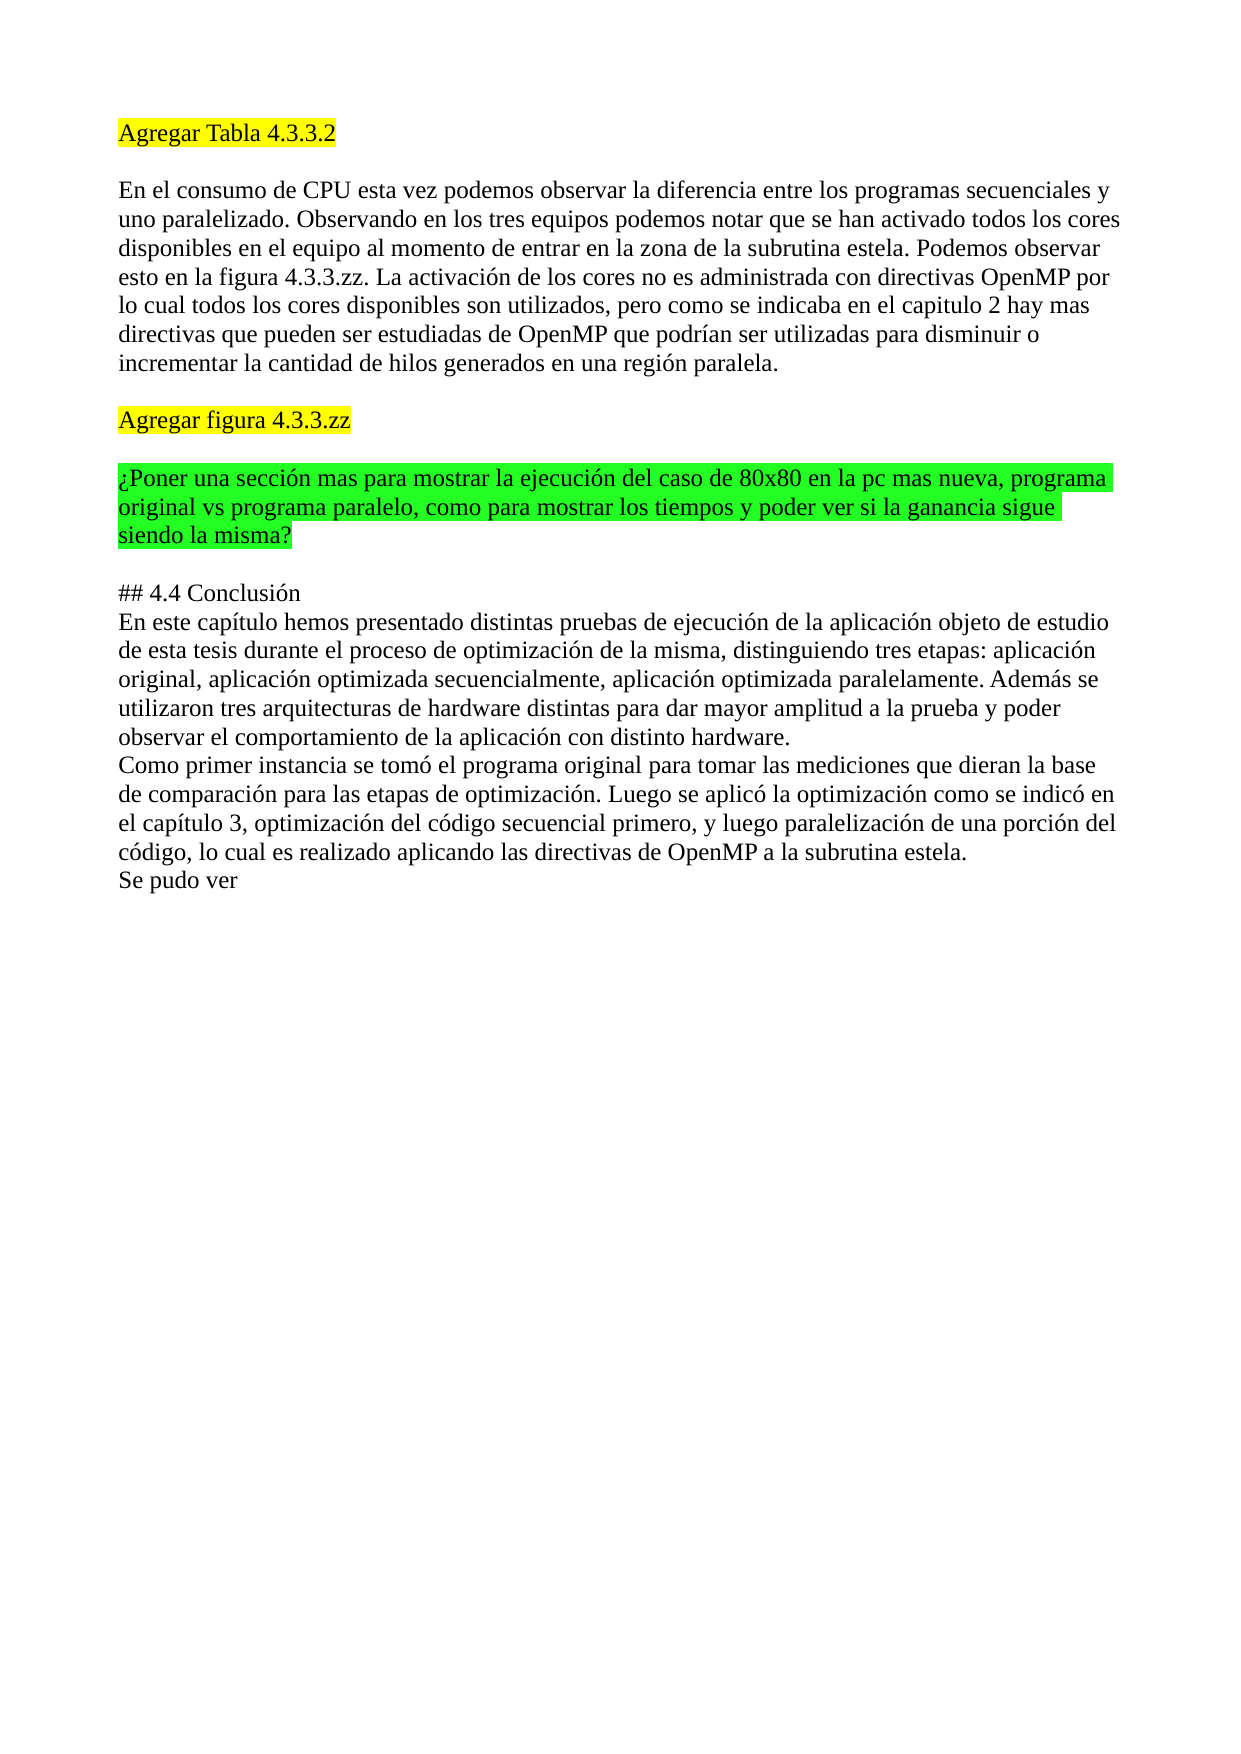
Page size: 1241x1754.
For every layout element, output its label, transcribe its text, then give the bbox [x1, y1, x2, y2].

text Agregar Tabla 4.3.3.2 [118, 118, 1122, 147]
text Se pudo ver [118, 866, 1122, 894]
text En el consumo de CPU esta vez podemos observar la diferencia entre los programas secuenciales y uno paralelizado. Observando en los tres equipos podemos notar que se han activado todos los cores disponibles en el equipo al momento de entrar en la zona de la subrutina estela. Podemos observar esto en la figura 4.3.3.zz. La activación de los cores no es administrada con directivas OpenMP por lo cual todos los cores disponibles son utilizados, pero como se indicaba en el capitulo 2 hay mas directivas que pueden ser estudiadas de OpenMP que podrían ser utilizadas para disminuir o incrementar la cantidad de hilos generados en una región paralela. [118, 176, 1122, 377]
text ¿Poner una sección mas para mostrar la ejecución del caso de 80x80 en la pc mas nueva, programa original vs programa paralelo, como para mostrar los tiempos y poder ver si la ganancia sigue siendo la misma? [118, 463, 1122, 549]
text En este capítulo hemos presentado distintas pruebas de ejecución de la aplicación objeto de estudio de esta tesis durante el proceso de optimización de la misma, distinguiendo tres etapas: aplicación original, aplicación optimizada secuencialmente, aplicación optimizada paralelamente. Además se utilizaron tres arquitecturas de hardware distintas para dar mayor amplitud a la prueba y poder observar el comportamiento de la aplicación con distinto hardware. [118, 607, 1122, 751]
text ## 4.4 Conclusión [118, 578, 1122, 607]
text Como primer instancia se tomó el programa original para tomar las mediciones que dieran la base de comparación para las etapas de optimización. Luego se aplicó la optimización como se indicó en el capítulo 3, optimización del código secuencial primero, y luego paralelización de una porción del código, lo cual es realizado aplicando las directivas de OpenMP a la subrutina estela. [118, 751, 1122, 866]
text Agregar figura 4.3.3.zz [118, 406, 1122, 434]
